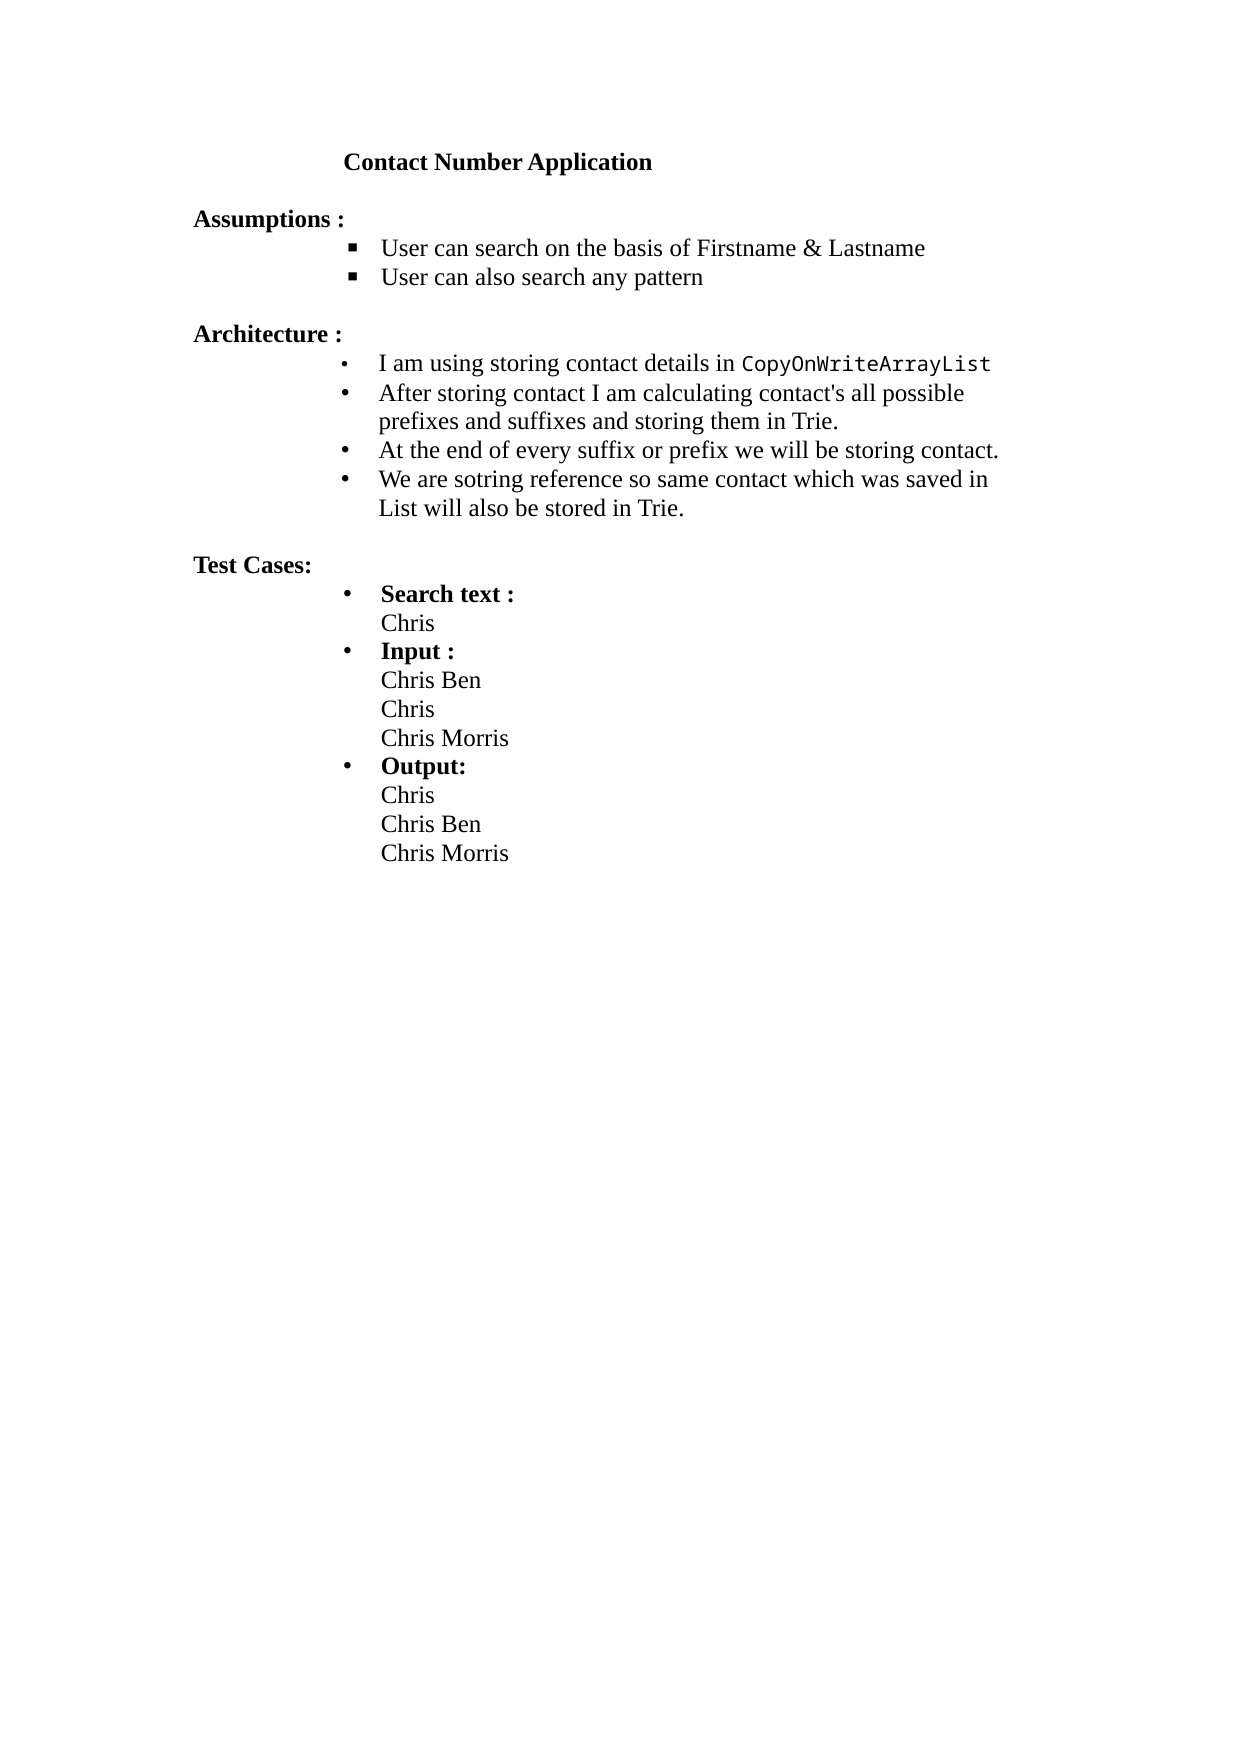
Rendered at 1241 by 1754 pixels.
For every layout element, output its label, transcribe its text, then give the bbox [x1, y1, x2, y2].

list At the end of every suffix or prefix we will be storing contact. [341, 435, 1122, 464]
list Chris Ben [343, 665, 1122, 694]
list Chris [343, 608, 1122, 636]
list Chris [343, 780, 1122, 809]
list Output: [343, 751, 1122, 780]
text Architecture : [118, 319, 1122, 348]
list After storing contact I am calculating contact's all possible [341, 378, 1122, 406]
list Chris Morris [343, 723, 1122, 751]
list prefixes and suffixes and storing them in Trie. [341, 406, 1122, 435]
list Chris Morris [343, 838, 1122, 866]
list User can search on the basis of Firstname & Lastname [343, 233, 1122, 262]
list User can also search any pattern [343, 262, 1122, 291]
list List will also be stored in Trie. [341, 493, 1122, 521]
list We are sotring reference so same contact which was saved in [341, 464, 1122, 493]
text Test Cases: [118, 550, 1122, 579]
list Chris [343, 694, 1122, 723]
list Assumptions : [156, 204, 1122, 233]
list Chris Ben [343, 809, 1122, 838]
text Contact Number Application [118, 147, 1122, 176]
list Input : [343, 636, 1122, 665]
list Search text : [343, 579, 1122, 608]
list I am using storing contact details in CopyOnWriteArrayList [341, 348, 1122, 378]
